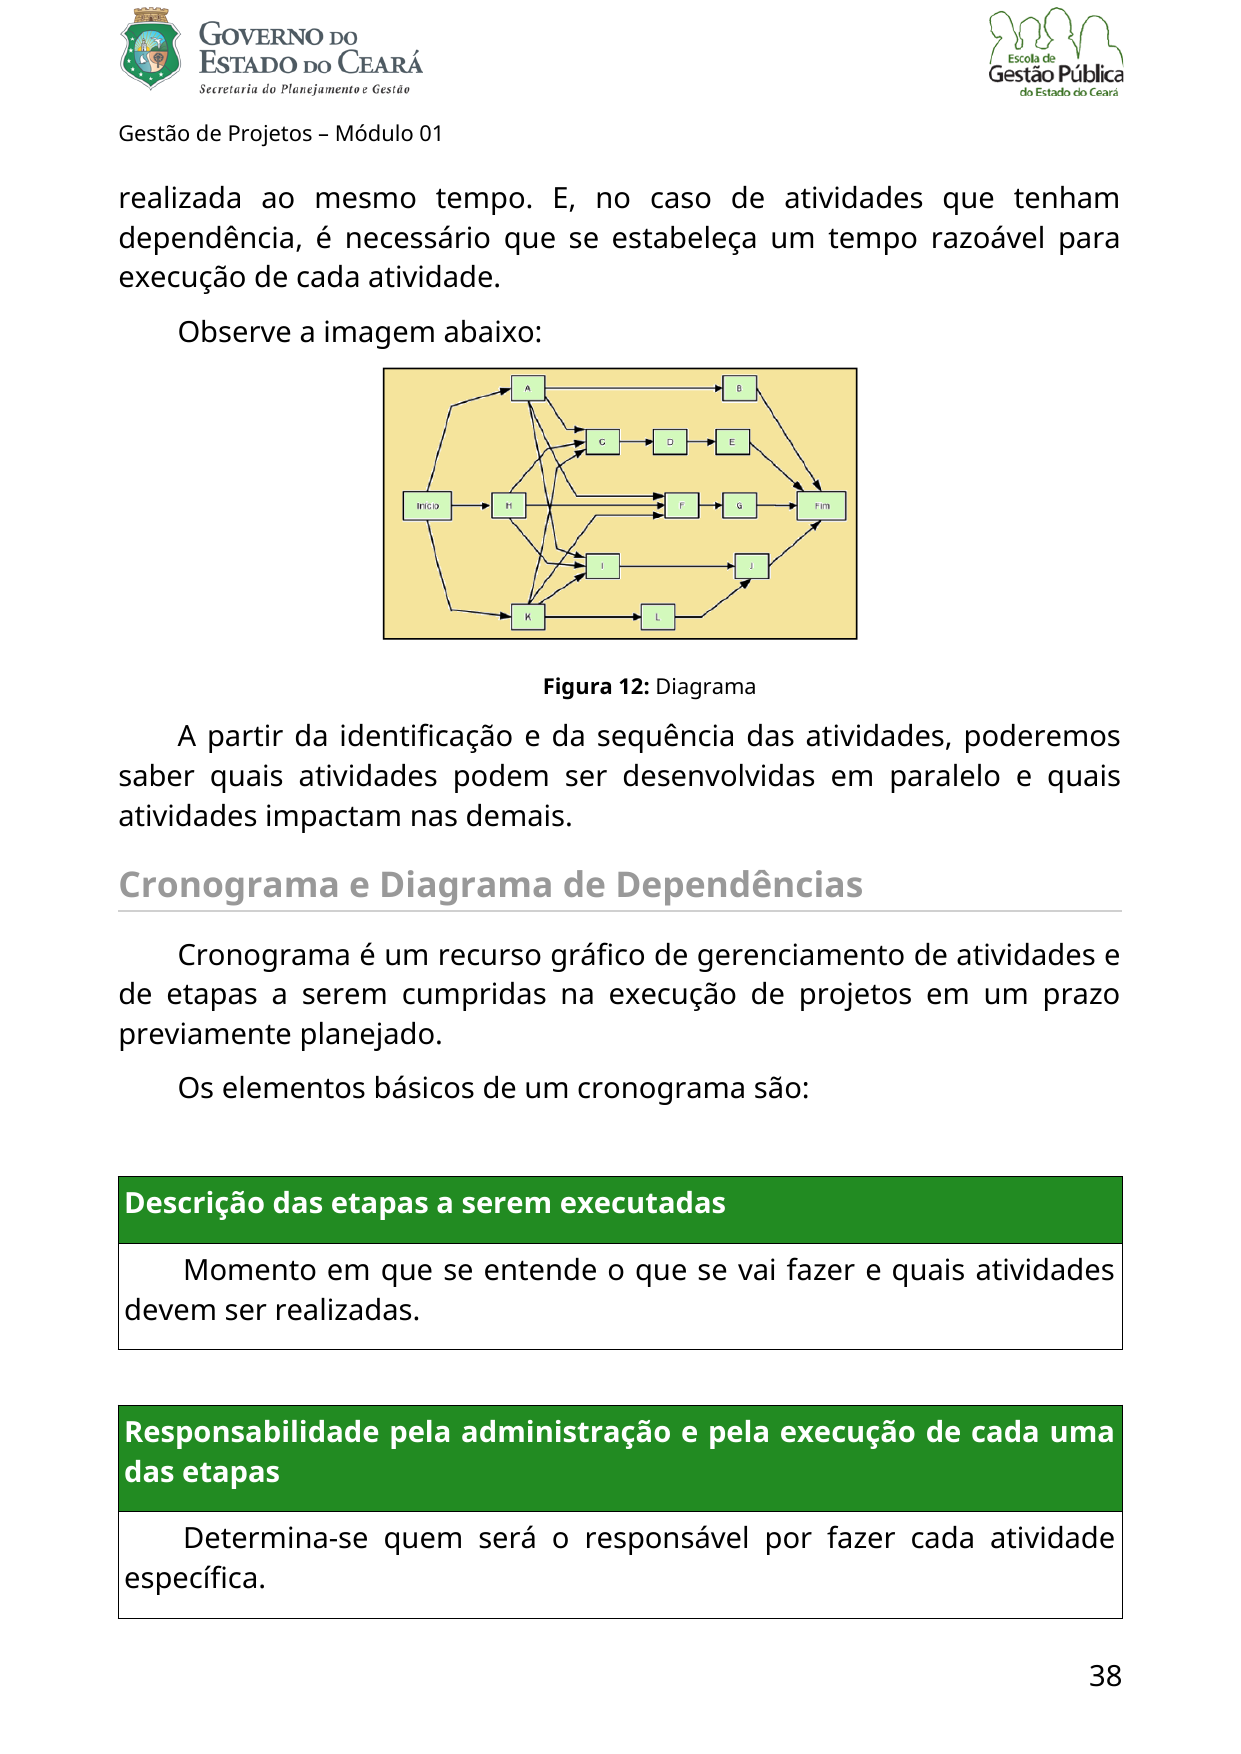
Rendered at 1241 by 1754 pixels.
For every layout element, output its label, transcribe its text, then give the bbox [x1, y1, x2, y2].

text Os elementos básicos de um cronograma são: [118, 1067, 1122, 1107]
table_cell Determina-se quem será o responsável por fazer cada atividade específica. [119, 1512, 1122, 1617]
subtitle Cronograma e Diagrama de Dependências [118, 859, 1122, 910]
text A partir da identificação e da sequência das atividades, poderemos saber quais atividades podem ser desenvolvidas em paralelo e quais atividades impactam nas demais. [118, 716, 1122, 834]
text realizada ao mesmo tempo. E, no caso de atividades que tenham dependência, é necessário que se estabeleça um tempo razoável para execução de cada atividade. [118, 177, 1122, 296]
text Observe a imagem abaixo: [118, 311, 1122, 351]
table_header Descrição das etapas a serem executadas [119, 1177, 1122, 1243]
table_header Responsabilidade pela administração e pela execução de cada uma das etapas [119, 1406, 1122, 1511]
picture [120, 7, 1124, 96]
picture [381, 365, 859, 642]
table_cell Momento em que se entende o que se vai fazer e quais atividades devem ser realizadas. [119, 1244, 1122, 1349]
text Figura 12: Diagrama [118, 671, 1122, 701]
text Cronograma é um recurso gráfico de gerenciamento de atividades e de etapas a serem cumpridas na execução de projetos em um prazo previamente planejado. [118, 934, 1122, 1053]
